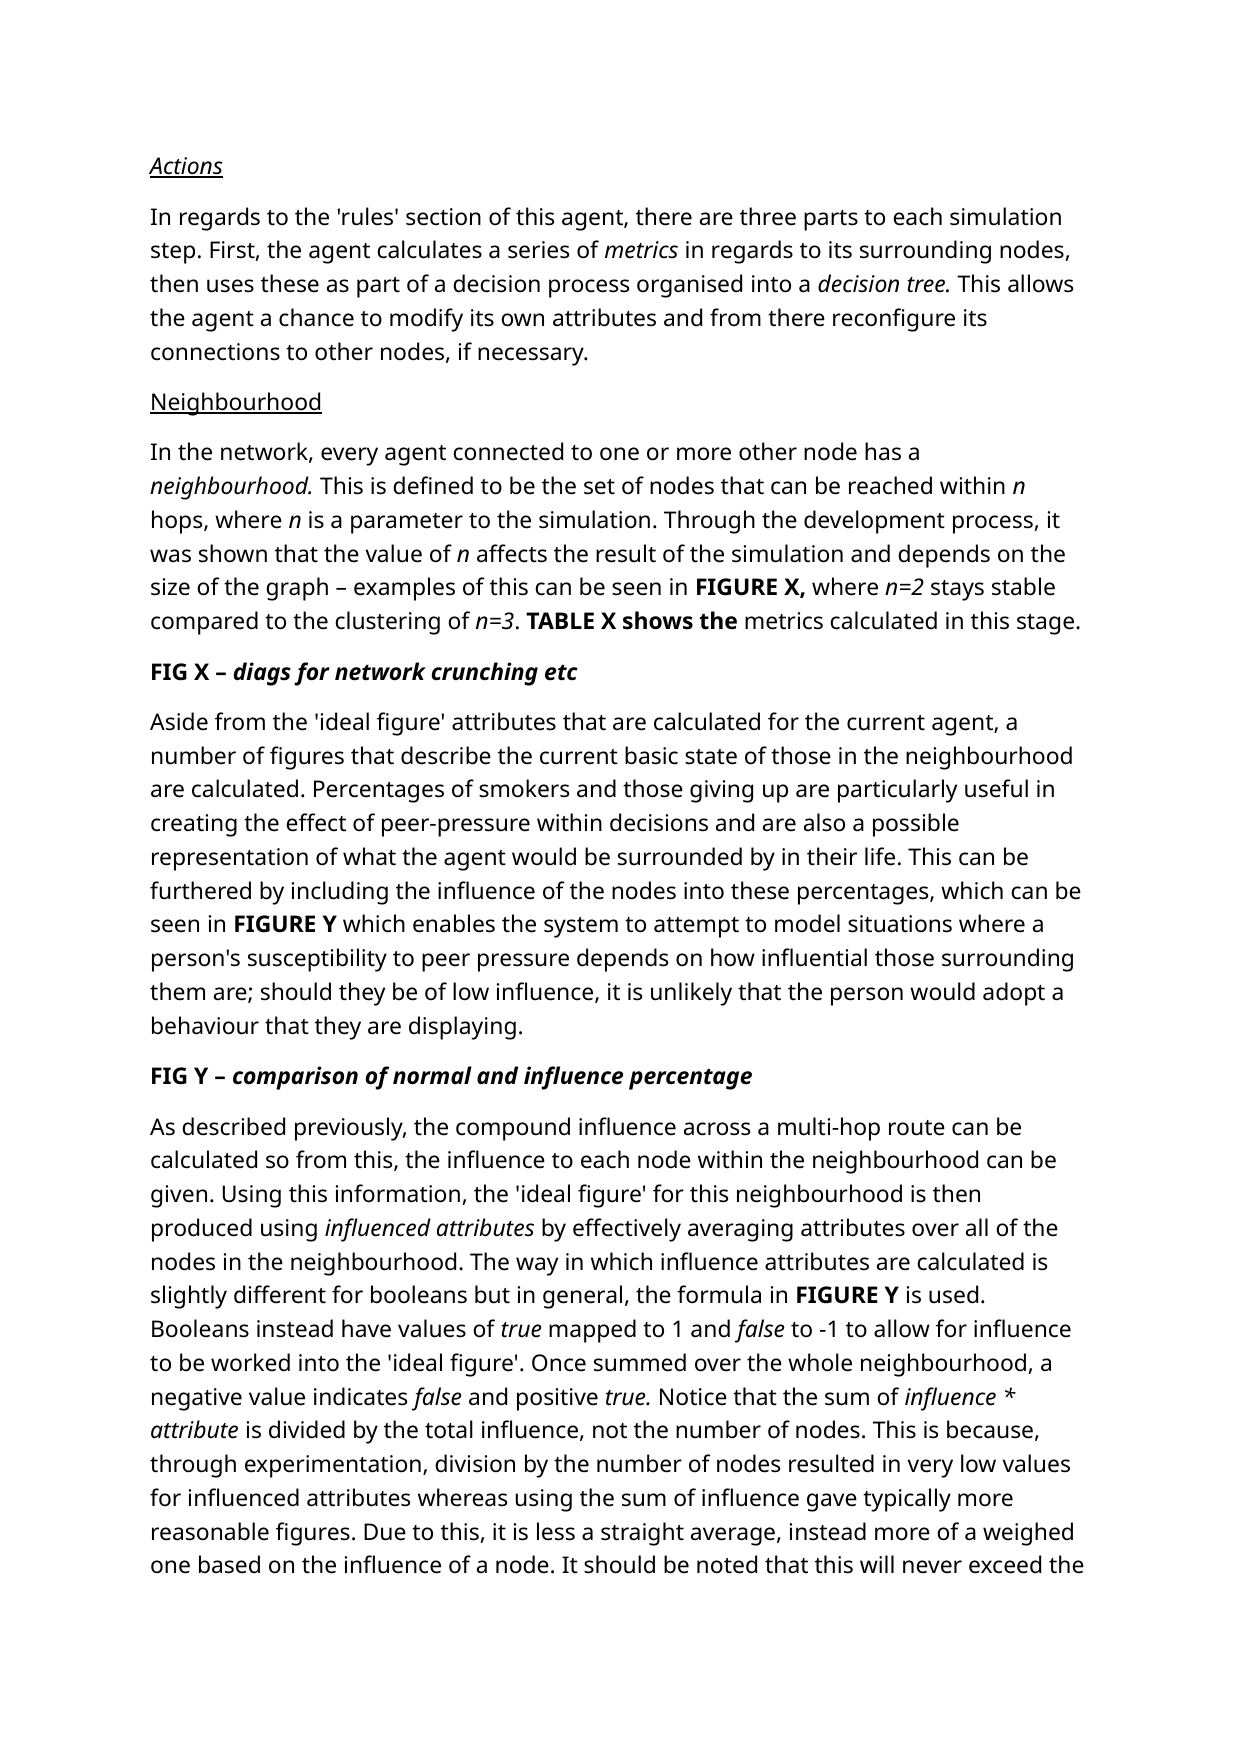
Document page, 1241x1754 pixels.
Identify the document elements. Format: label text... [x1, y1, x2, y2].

text Neighbourhood [150, 386, 1090, 417]
text As described previously, the compound influence across a multi-hop route can be calculated so from this, the influence to each node within the neighbourhood can be given. Using this information, the 'ideal figure' for this neighbourhood is then produced using influenced attributes by effectively averaging attributes over all of the nodes in the neighbourhood. The way in which influence attributes are calculated is slightly different for booleans but in general, the formula in FIGURE Y is used. Booleans instead have values of true mapped to 1 and false to -1 to allow for influence to be worked into the 'ideal figure'. Once summed over the whole neighbourhood, a negative value indicates false and positive true. Notice that the sum of influence * attribute is divided by the total influence, not the number of nodes. This is because, through experimentation, division by the number of nodes resulted in very low values for influenced attributes whereas using the sum of influence gave typically more reasonable figures. Due to this, it is less a straight average, instead more of a weighed one based on the influence of a node. It should be noted that this will never exceed the [150, 1110, 1090, 1580]
text In regards to the 'rules' section of this agent, there are three parts to each simulation step. First, the agent calculates a series of metrics in regards to its surrounding nodes, then uses these as part of a decision process organised into a decision tree. This allows the agent a chance to modify its own attributes and from there reconfigure its connections to other nodes, if necessary. [150, 200, 1090, 367]
text Actions [150, 150, 1090, 181]
text In the network, every agent connected to one or more other node has a neighbourhood. This is defined to be the set of nodes that can be reached within n hops, where n is a parameter to the simulation. Through the development process, it was shown that the value of n affects the result of the simulation and depends on the size of the graph – examples of this can be seen in FIGURE X, where n=2 stays stable compared to the clustering of n=3. TABLE X shows the metrics calculated in this stage. [150, 436, 1090, 636]
text FIG X – diags for network crunching etc [150, 655, 1090, 687]
text FIG Y – comparison of normal and influence percentage [150, 1060, 1090, 1091]
text Aside from the 'ideal figure' attributes that are calculated for the current agent, a number of figures that describe the current basic state of those in the neighbourhood are calculated. Percentages of smokers and those giving up are particularly useful in creating the effect of peer-pressure within decisions and are also a possible representation of what the agent would be surrounded by in their life. This can be furthered by including the influence of the nodes into these percentages, which can be seen in FIGURE Y which enables the system to attempt to model situations where a person's susceptibility to peer pressure depends on how influential those surrounding them are; should they be of low influence, it is unlikely that the person would adopt a behaviour that they are displaying. [150, 706, 1090, 1041]
